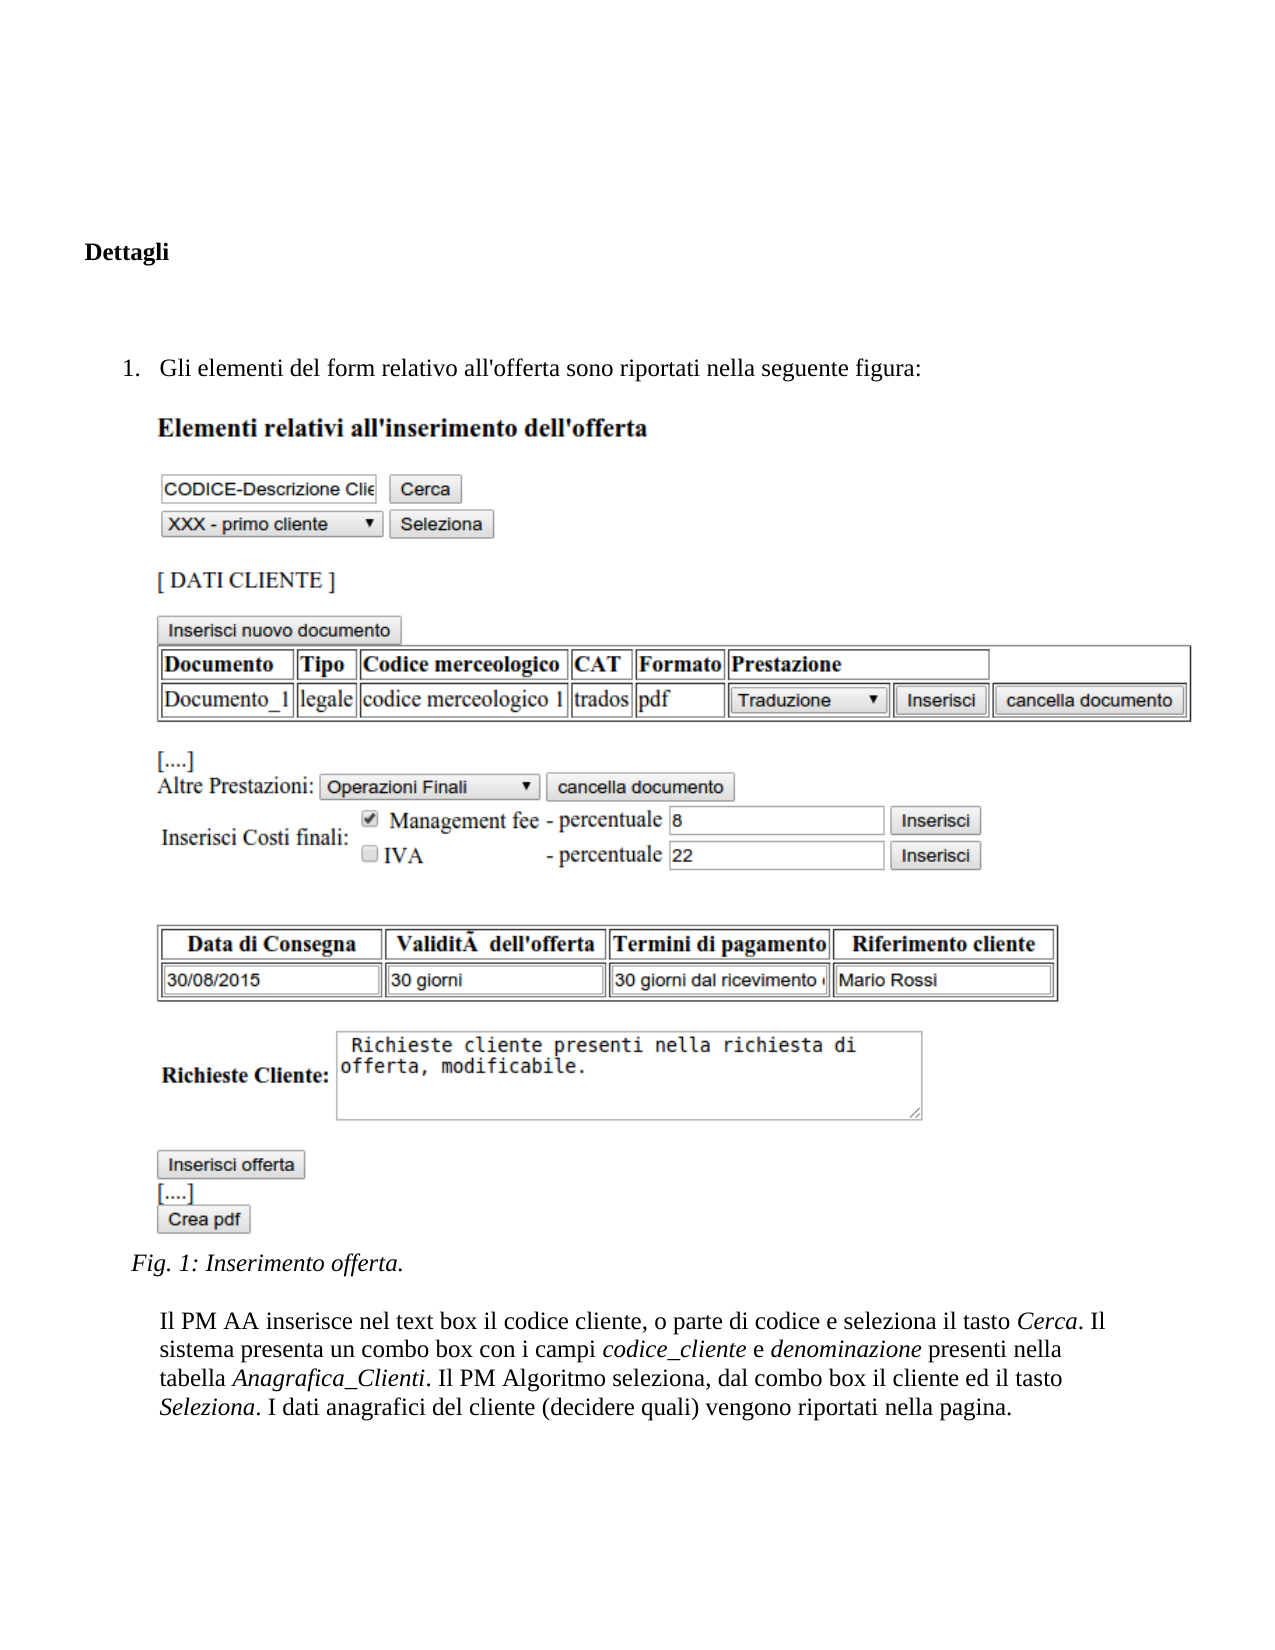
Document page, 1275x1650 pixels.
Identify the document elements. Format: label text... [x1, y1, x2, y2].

list Il PM AA inserisce nel text box il codice cliente, o parte di codice e seleziona il tasto Cerca. Il sistema presenta un combo box con i campi codice_cliente e denominazione presenti nella tabella Anagrafica_Clienti. Il PM Algoritmo seleziona, dal combo box il cliente ed il tasto Seleziona. I dati anagrafici del cliente (decidere quali) vengono riportati nella pagina. [122, 1306, 1134, 1421]
list Gli elementi del form relativo all'offerta sono riportati nella seguente figura: [122, 353, 1134, 382]
picture [146, 406, 1197, 1248]
text Dettagli [84, 237, 1134, 266]
list Fig. 1: Inserimento offerta. [131, 481, 1181, 1277]
